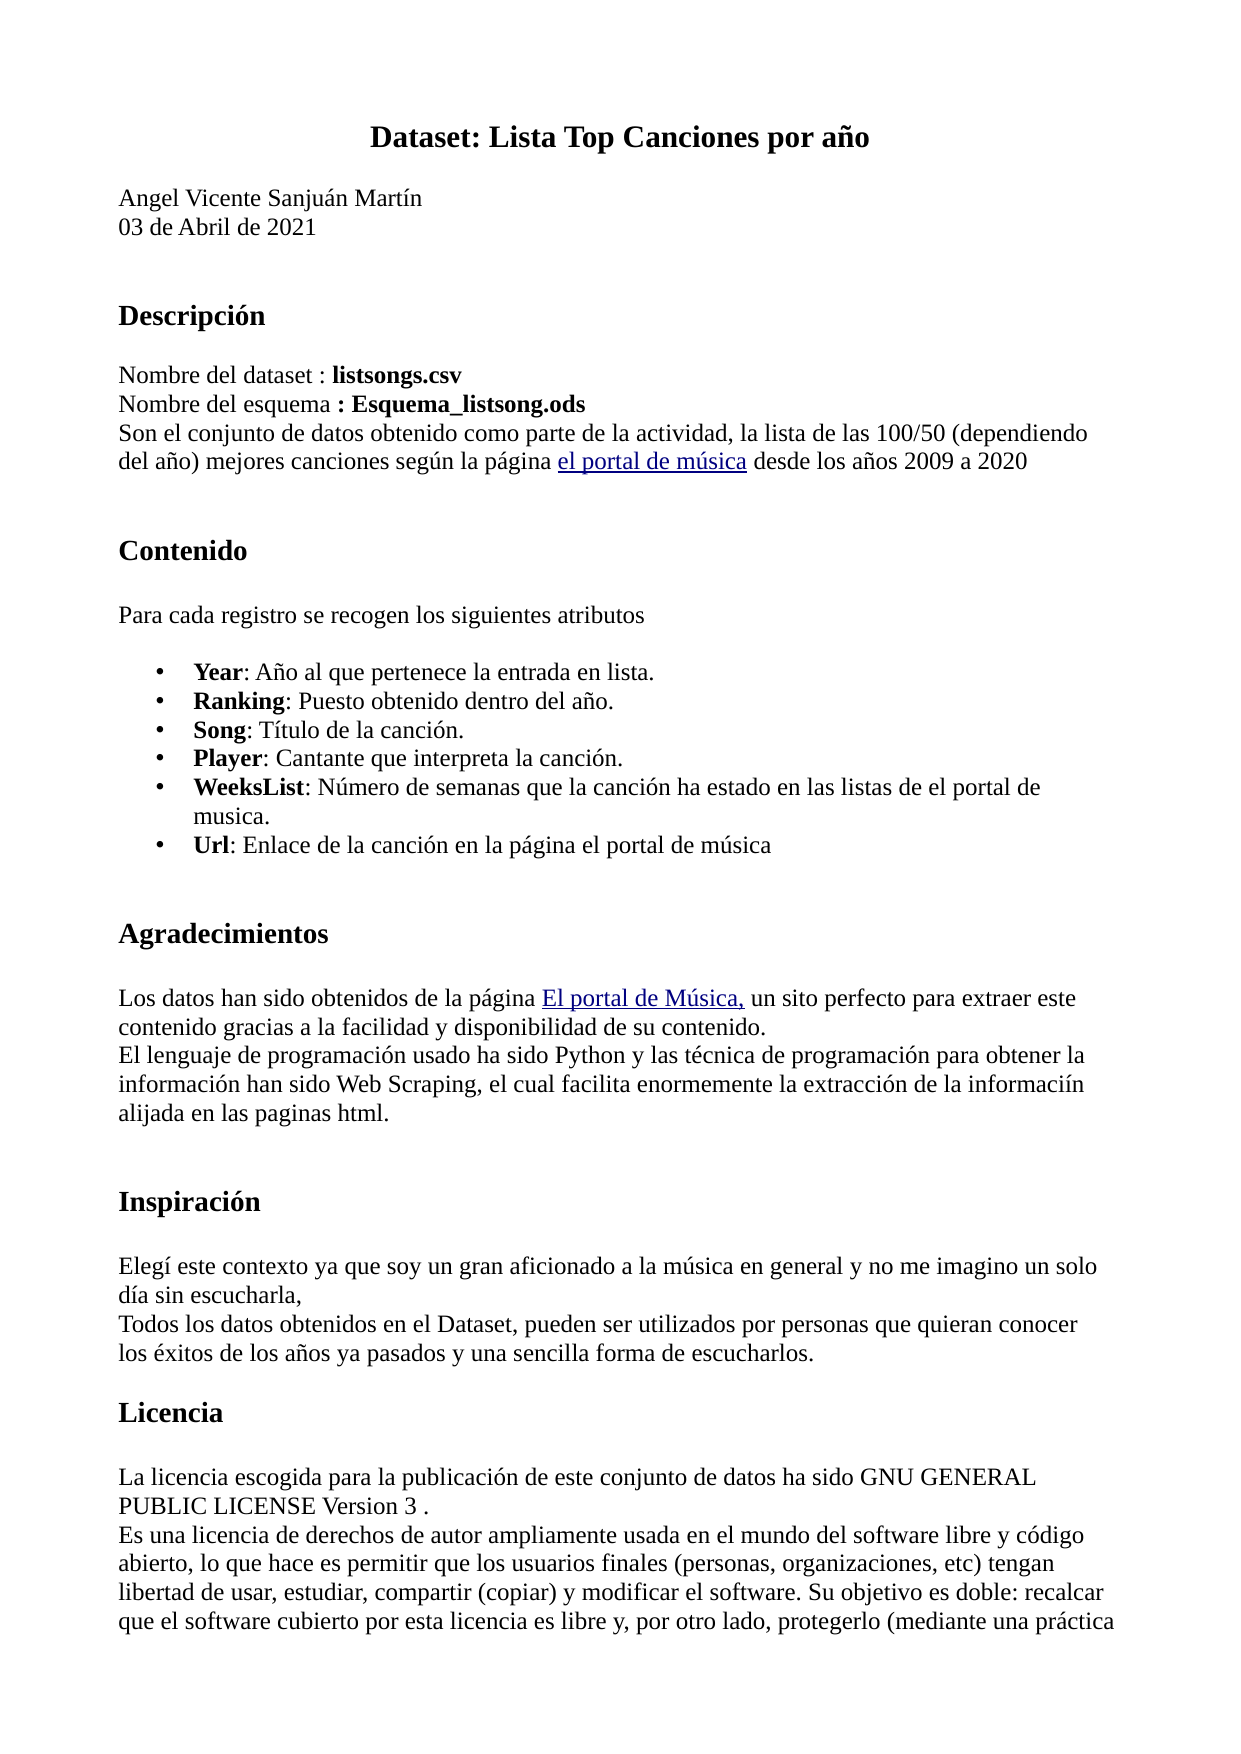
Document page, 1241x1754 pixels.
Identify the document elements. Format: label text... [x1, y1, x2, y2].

text Son el conjunto de datos obtenido como parte de la actividad, la lista de las 100/50 (dependiendo [118, 418, 1122, 446]
text Los datos han sido obtenidos de la página El portal de Música, un sito perfecto para extraer este contenido gracias a la facilidad y disponibilidad de su contenido. [118, 983, 1122, 1041]
list Url: Enlace de la canción en la página el portal de música [156, 830, 1122, 858]
text Agradecimientos [118, 916, 1122, 949]
text Nombre del dataset : listsongs.csv [118, 360, 1122, 389]
text Inspiración [118, 1184, 1122, 1218]
text los éxitos de los años ya pasados y una sencilla forma de escucharlos. [118, 1338, 1122, 1366]
text Elegí este contexto ya que soy un gran aficionado a la música en general y no me imagino un solo [118, 1251, 1122, 1280]
text Contenido [118, 533, 1122, 566]
text abierto, lo que hace es permitir que los usuarios finales (personas, organizaciones, etc) tengan [118, 1548, 1122, 1577]
text Es una licencia de derechos de autor ampliamente usada en el mundo del software libre y código [118, 1520, 1122, 1548]
text Licencia [118, 1395, 1122, 1429]
text Descripción [118, 298, 1122, 331]
text Para cada registro se recogen los siguientes atributos [118, 600, 1122, 628]
list Ranking: Puesto obtenido dentro del año. [156, 686, 1122, 715]
text El lenguaje de programación usado ha sido Python y las técnica de programación para obtener la información han sido Web Scraping, el cual facilita enormemente la extracción de la informaciín alijada en las paginas html. [118, 1041, 1122, 1127]
text Angel Vicente Sanjuán Martín [118, 183, 1122, 212]
text PUBLIC LICENSE Version 3 . [118, 1491, 1122, 1520]
text Dataset: Lista Top Canciones por año [118, 118, 1122, 154]
text Todos los datos obtenidos en el Dataset, pueden ser utilizados por personas que quieran conocer [118, 1309, 1122, 1338]
text La licencia escogida para la publicación de este conjunto de datos ha sido GNU GENERAL [118, 1462, 1122, 1491]
list Year: Año al que pertenece la entrada en lista. [156, 657, 1122, 686]
text 03 de Abril de 2021 [118, 212, 1122, 240]
text que el software cubierto por esta licencia es libre y, por otro lado, protegerlo (mediante una práctica [118, 1606, 1122, 1635]
list Song: Título de la canción. [156, 715, 1122, 743]
text del año) mejores canciones según la página el portal de música desde los años 2009 a 2020 [118, 446, 1122, 475]
list musica. [156, 801, 1122, 830]
list Player: Cantante que interpreta la canción. [156, 743, 1122, 772]
text libertad de usar, estudiar, compartir (copiar) y modificar el software. Su objetivo es doble: recalcar [118, 1577, 1122, 1606]
list WeeksList: Número de semanas que la canción ha estado en las listas de el portal de [156, 772, 1122, 801]
text Nombre del esquema : Esquema_listsong.ods [118, 389, 1122, 418]
text día sin escucharla, [118, 1280, 1122, 1309]
